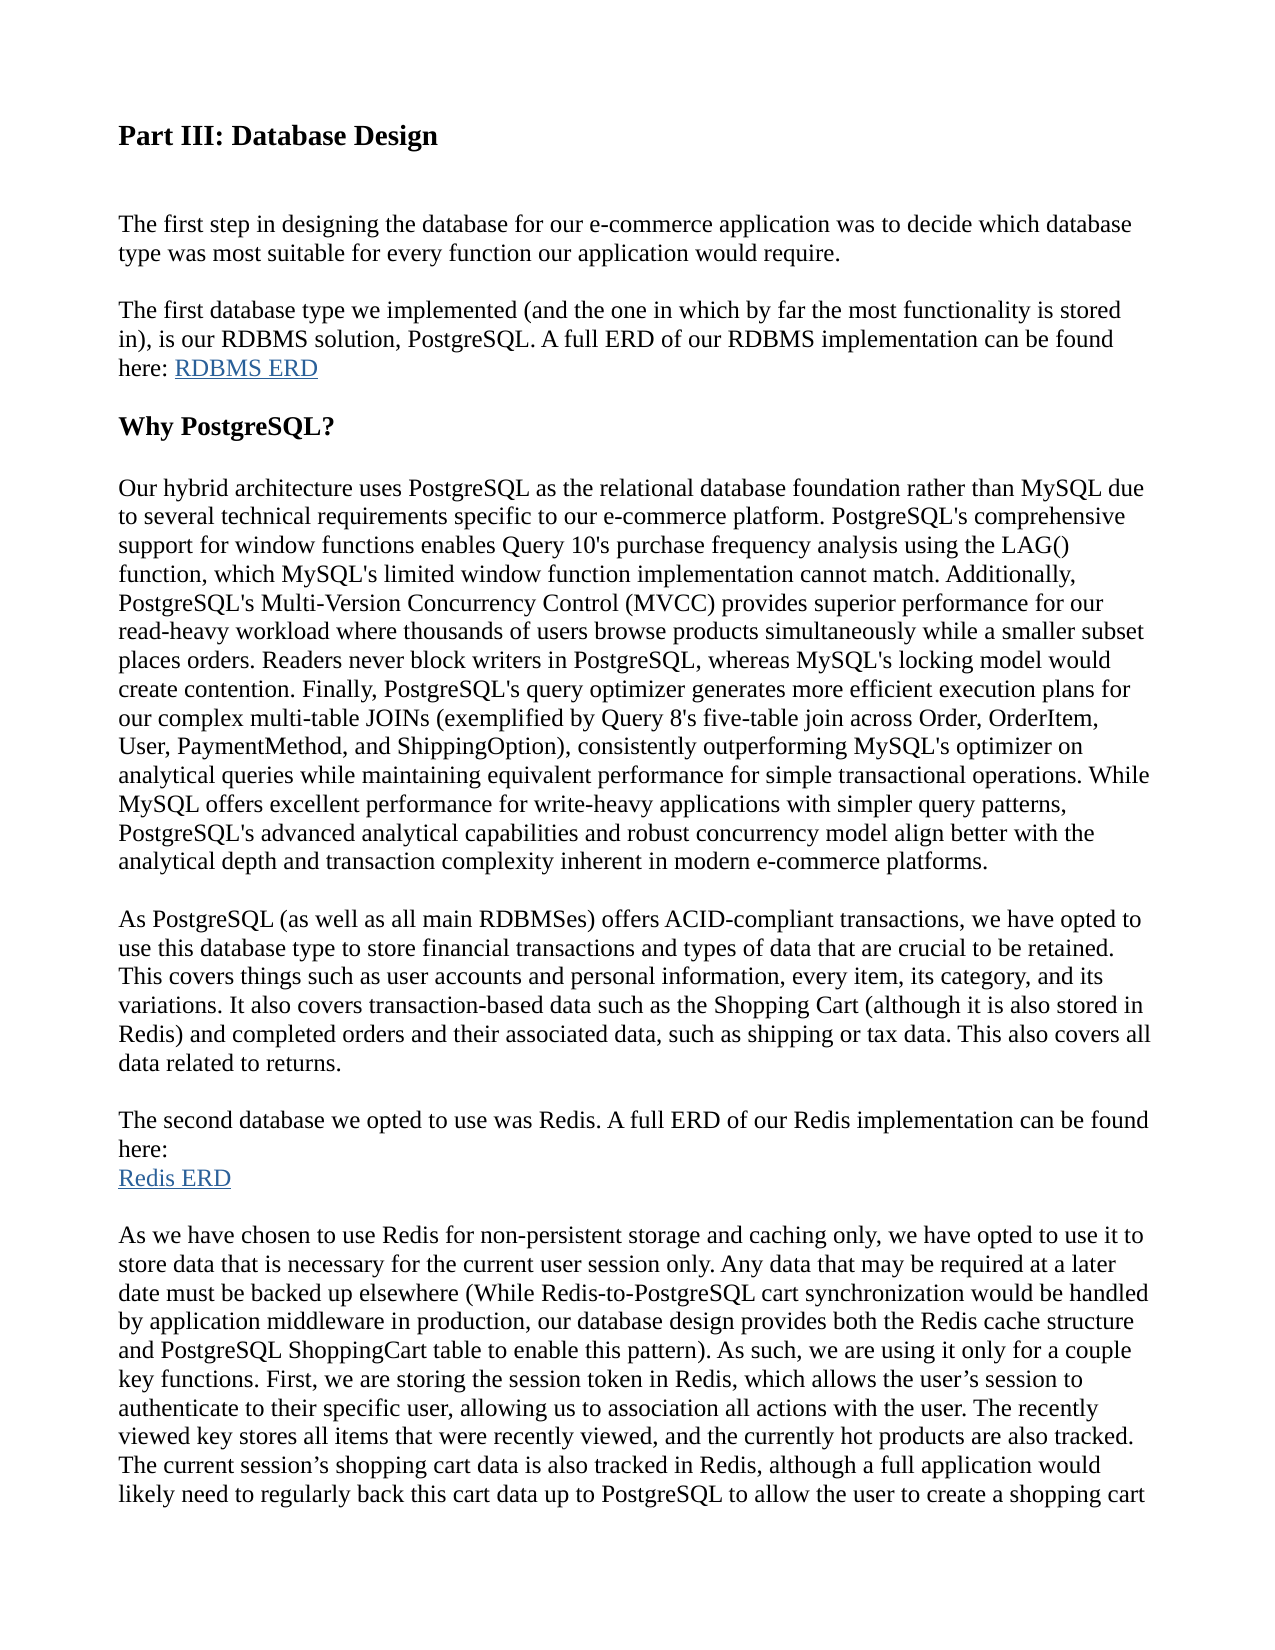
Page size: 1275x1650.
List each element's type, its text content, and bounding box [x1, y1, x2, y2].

text Part III: Database Design [118, 118, 1157, 152]
text As we have chosen to use Redis for non-persistent storage and caching only, we have opted to use it to store data that is necessary for the current user session only. Any data that may be required at a later date must be backed up elsewhere (While Redis-to-PostgreSQL cart synchronization would be handled by application middleware in production, our database design provides both the Redis cache structure and PostgreSQL ShoppingCart table to enable this pattern). As such, we are using it only for a couple key functions. First, we are storing the session token in Redis, which allows the user’s session to authenticate to their specific user, allowing us to association all actions with the user. The recently viewed key stores all items that were recently viewed, and the currently hot products are also tracked. The current session’s shopping cart data is also tracked in Redis, although a full application would likely need to regularly back this cart data up to PostgreSQL to allow the user to create a shopping cart [118, 1220, 1157, 1508]
text Our hybrid architecture uses PostgreSQL as the relational database foundation rather than MySQL due to several technical requirements specific to our e-commerce platform. PostgreSQL's comprehensive support for window functions enables Query 10's purchase frequency analysis using the LAG() function, which MySQL's limited window function implementation cannot match. Additionally, PostgreSQL's Multi-Version Concurrency Control (MVCC) provides superior performance for our read-heavy workload where thousands of users browse products simultaneously while a smaller subset places orders. Readers never block writers in PostgreSQL, whereas MySQL's locking model would create contention. Finally, PostgreSQL's query optimizer generates more efficient execution plans for our complex multi-table JOINs (exemplified by Query 8's five-table join across Order, OrderItem, User, PaymentMethod, and ShippingOption), consistently outperforming MySQL's optimizer on analytical queries while maintaining equivalent performance for simple transactional operations. While MySQL offers excellent performance for write-heavy applications with simpler query patterns, PostgreSQL's advanced analytical capabilities and robust concurrency model align better with the analytical depth and transaction complexity inherent in modern e-commerce platforms. [118, 473, 1157, 875]
text The first step in designing the database for our e-commerce application was to decide which database type was most suitable for every function our application would require. [118, 209, 1157, 267]
text The second database we opted to use was Redis. A full ERD of our Redis implementation can be found here: [118, 1105, 1157, 1163]
text Redis ERD [118, 1163, 1157, 1191]
text Why PostgreSQL? [118, 410, 1157, 442]
text As PostgreSQL (as well as all main RDBMSes) offers ACID-compliant transactions, we have opted to use this database type to store financial transactions and types of data that are crucial to be retained. This covers things such as user accounts and personal information, every item, its category, and its variations. It also covers transaction-based data such as the Shopping Cart (although it is also stored in Redis) and completed orders and their associated data, such as shipping or tax data. This also covers all data related to returns. [118, 904, 1157, 1076]
text The first database type we implemented (and the one in which by far the most functionality is stored in), is our RDBMS solution, PostgreSQL. A full ERD of our RDBMS implementation can be found here: RDBMS ERD [118, 295, 1157, 382]
